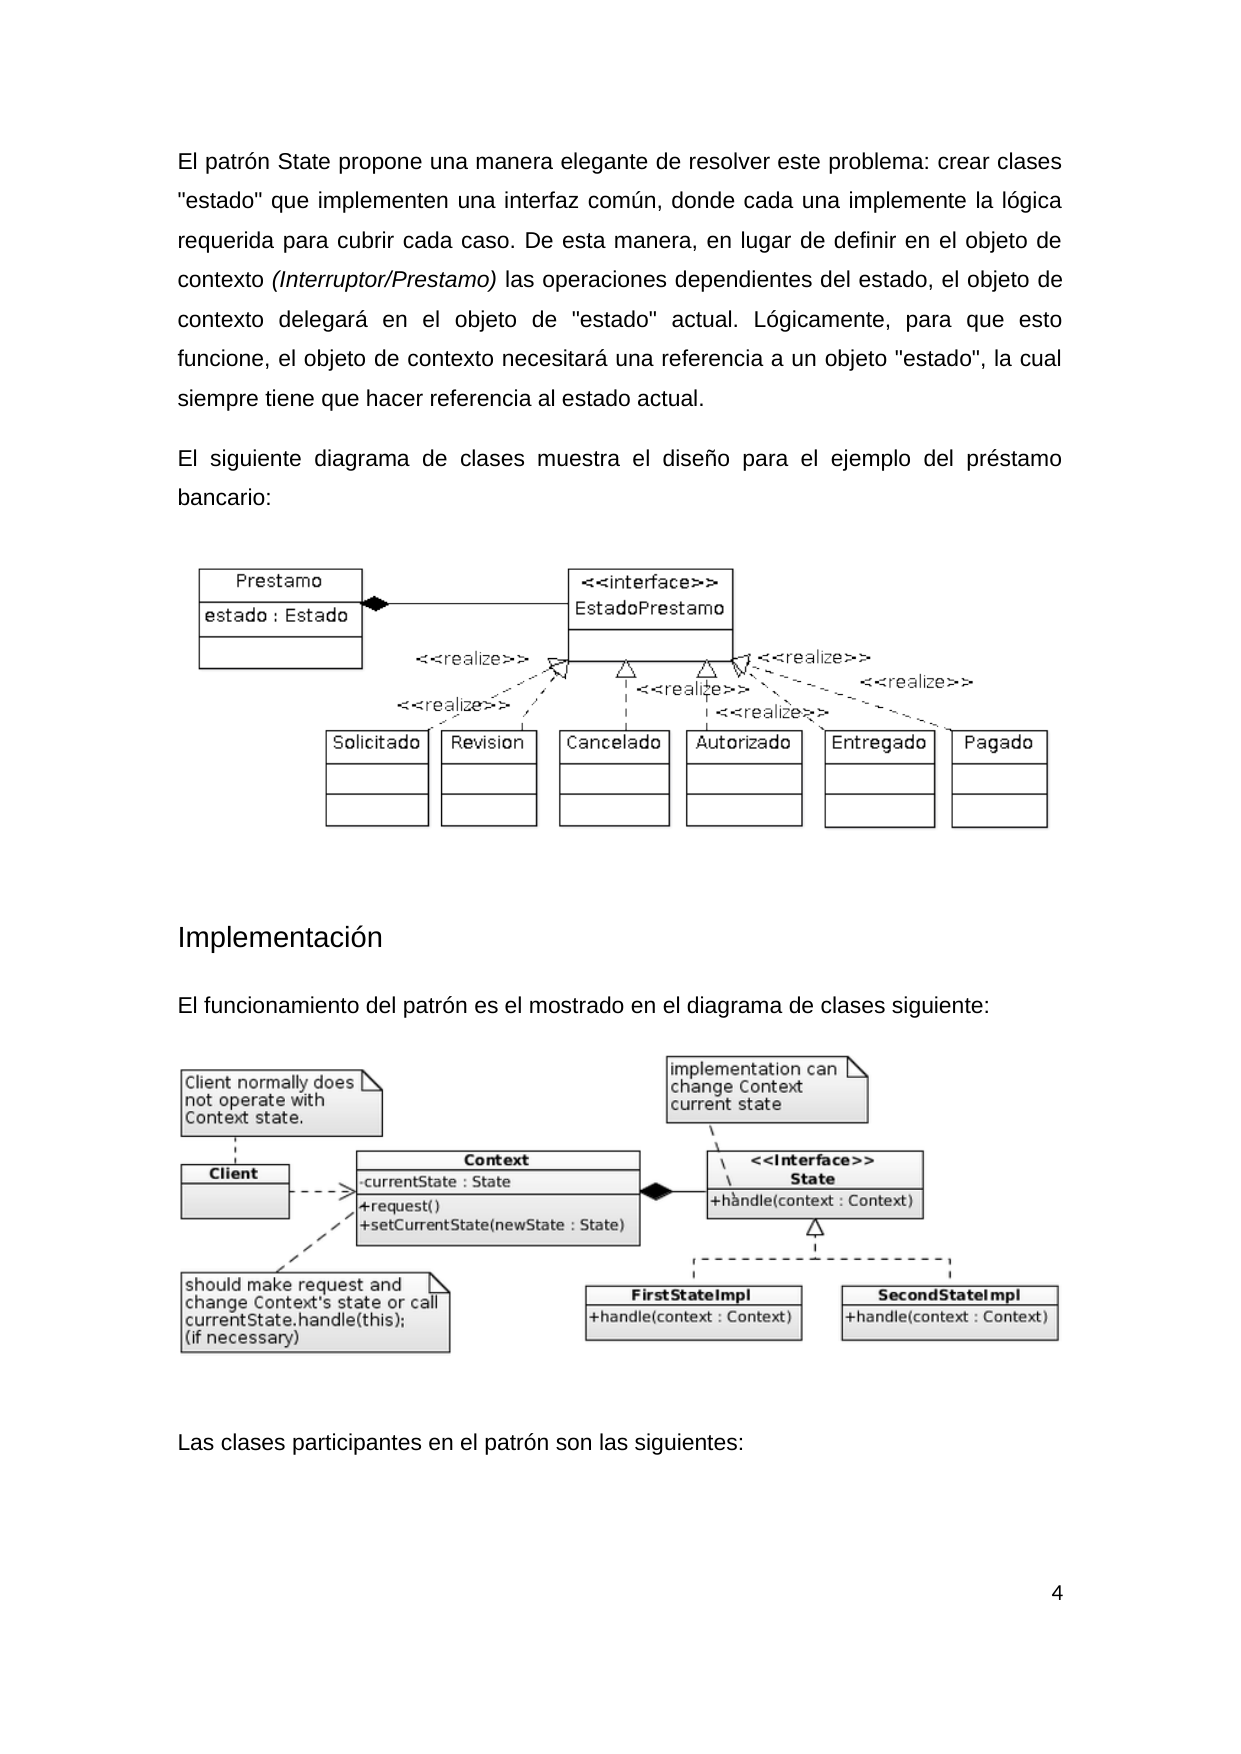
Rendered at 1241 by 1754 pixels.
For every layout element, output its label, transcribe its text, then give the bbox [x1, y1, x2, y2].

text El funcionamiento del patrón es el mostrado en el diagrama de clases siguiente: [177, 992, 1063, 1018]
text El siguiente diagrama de clases muestra el diseño para el ejemplo del préstamo bancario: [177, 445, 1063, 511]
picture [177, 544, 1063, 847]
text Las clases participantes en el patrón son las siguientes: [177, 1429, 1063, 1456]
text El patrón State propone una manera elegante de resolver este problema: crear clases "estado" que implementen una interfaz común, donde cada una implemente la lógica requerida para cubrir cada caso. De esta manera, en lugar de definir en el objeto de contexto (Interruptor/Prestamo) las operaciones dependientes del estado, el objeto de contexto delegará en el objeto de "estado" actual. Lógicamente, para que esto funcione, el objeto de contexto necesitará una referencia a un objeto "estado", la cual siempre tiene que hacer referencia al estado actual. [177, 148, 1063, 411]
picture [177, 1051, 1063, 1356]
text Implementación [177, 920, 1063, 954]
